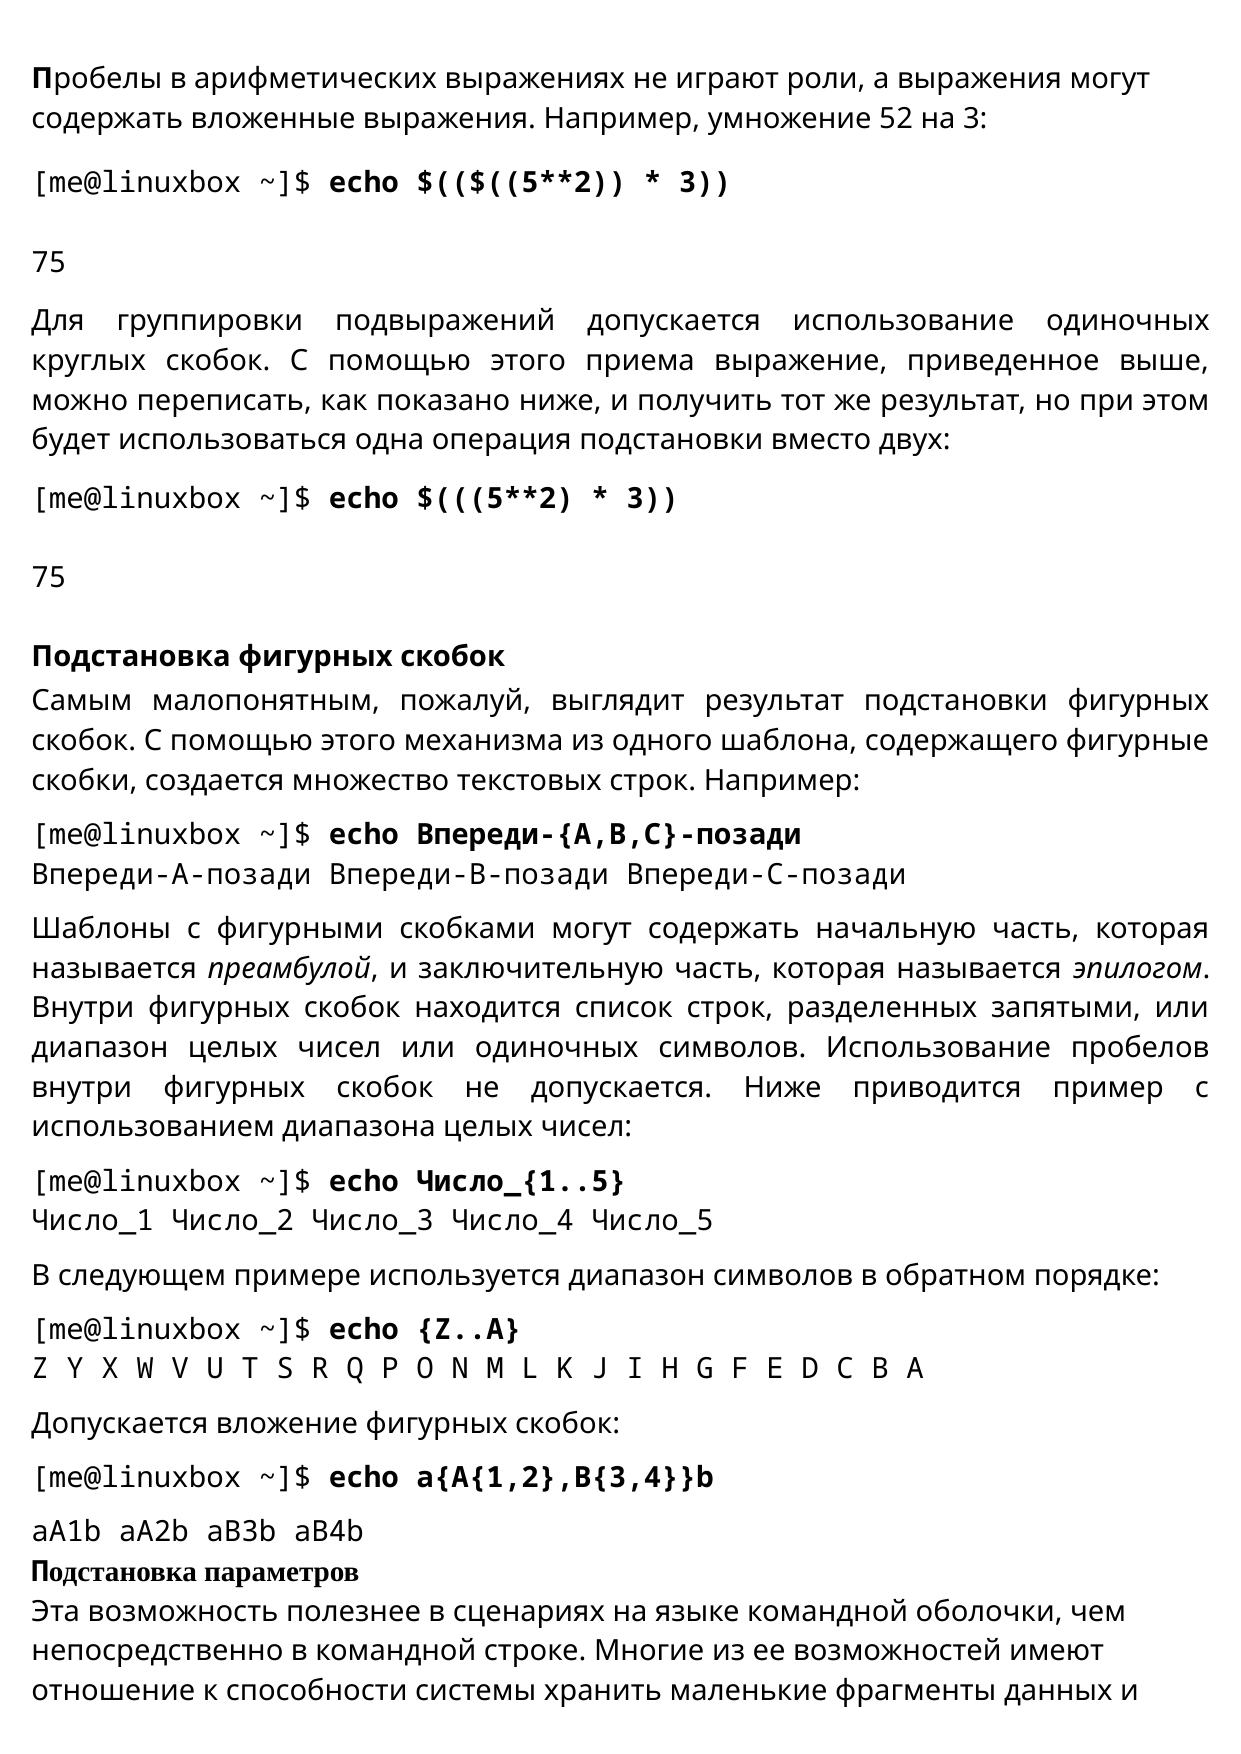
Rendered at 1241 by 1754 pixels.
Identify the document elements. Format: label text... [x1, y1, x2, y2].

text Допускается вложение фигурных скобок: [31, 1402, 1210, 1442]
text В следующем примере используется диапазон символов в обратном порядке: [31, 1254, 1210, 1293]
text Число_1 Число_2 Число_3 Число_4 Число_5 [31, 1199, 1210, 1239]
text Впереди-A-позади Впереди-B-позади Впереди-C-позади [31, 853, 1210, 893]
text [me@linuxbox ~]$ echo {Z..A} [31, 1308, 1210, 1348]
text Для группировки подвыражений допускается использование одиночных круглых скобок. С помощью этого приема выражение, приведенное выше, можно переписать, как показано ниже, и получить тот же результат, но при этом будет использоваться одна операция подстановки вместо двух: [31, 299, 1210, 458]
text aA1b aA2b aB3b aB4b Подстановка параметров Эта возможность полезнее в сценариях на языке командной оболочки, чем непосредственно в командной строке. Многие из ее возможностей имеют отношение к способности системы хранить маленькие фрагменты данных и [31, 1511, 1210, 1709]
text [me@linuxbox ~]$ echo Число_{1..5} [31, 1160, 1210, 1199]
text Пробелы в арифметических выражениях не играют роли, а выражения могут содержать вложенные выражения. Например, умножение 52 на 3: [31, 57, 1210, 137]
text Z Y X W V U T S R Q P O N M L K J I H G F E D C B A [31, 1348, 1210, 1387]
text 75 [31, 201, 1210, 281]
text [me@linuxbox ~]$ echo Впереди-{A,B,C}-позади [31, 813, 1210, 853]
text Самым малопонятным, пожалуй, выглядит результат подстановки фигурных скобок. С помощью этого механизма из одного шаблона, содержащего фигурные скобки, создается множество текстовых строк. Например: [31, 679, 1210, 799]
text Шаблоны с фигурными скобками могут содержать начальную часть, которая называется преамбулой, и заключительную часть, которая называется эпилогом. Внутри фигурных скобок находится список строк, разделенных запятыми, или диапазон целых чисел или одиночных символов. Использование пробелов внутри фигурных скобок не допускается. Ниже приводится пример с использованием диапазона целых чисел: [31, 907, 1210, 1145]
text [me@linuxbox ~]$ echo $(((5**2) * 3)) 75 Подстановка фигурных скобок [31, 477, 1210, 675]
text [me@linuxbox ~]$ echo a{A{1,2},B{3,4}}b [31, 1456, 1210, 1496]
text [me@linuxbox ~]$ echo $(($((5**2)) * 3)) [31, 162, 1210, 201]
